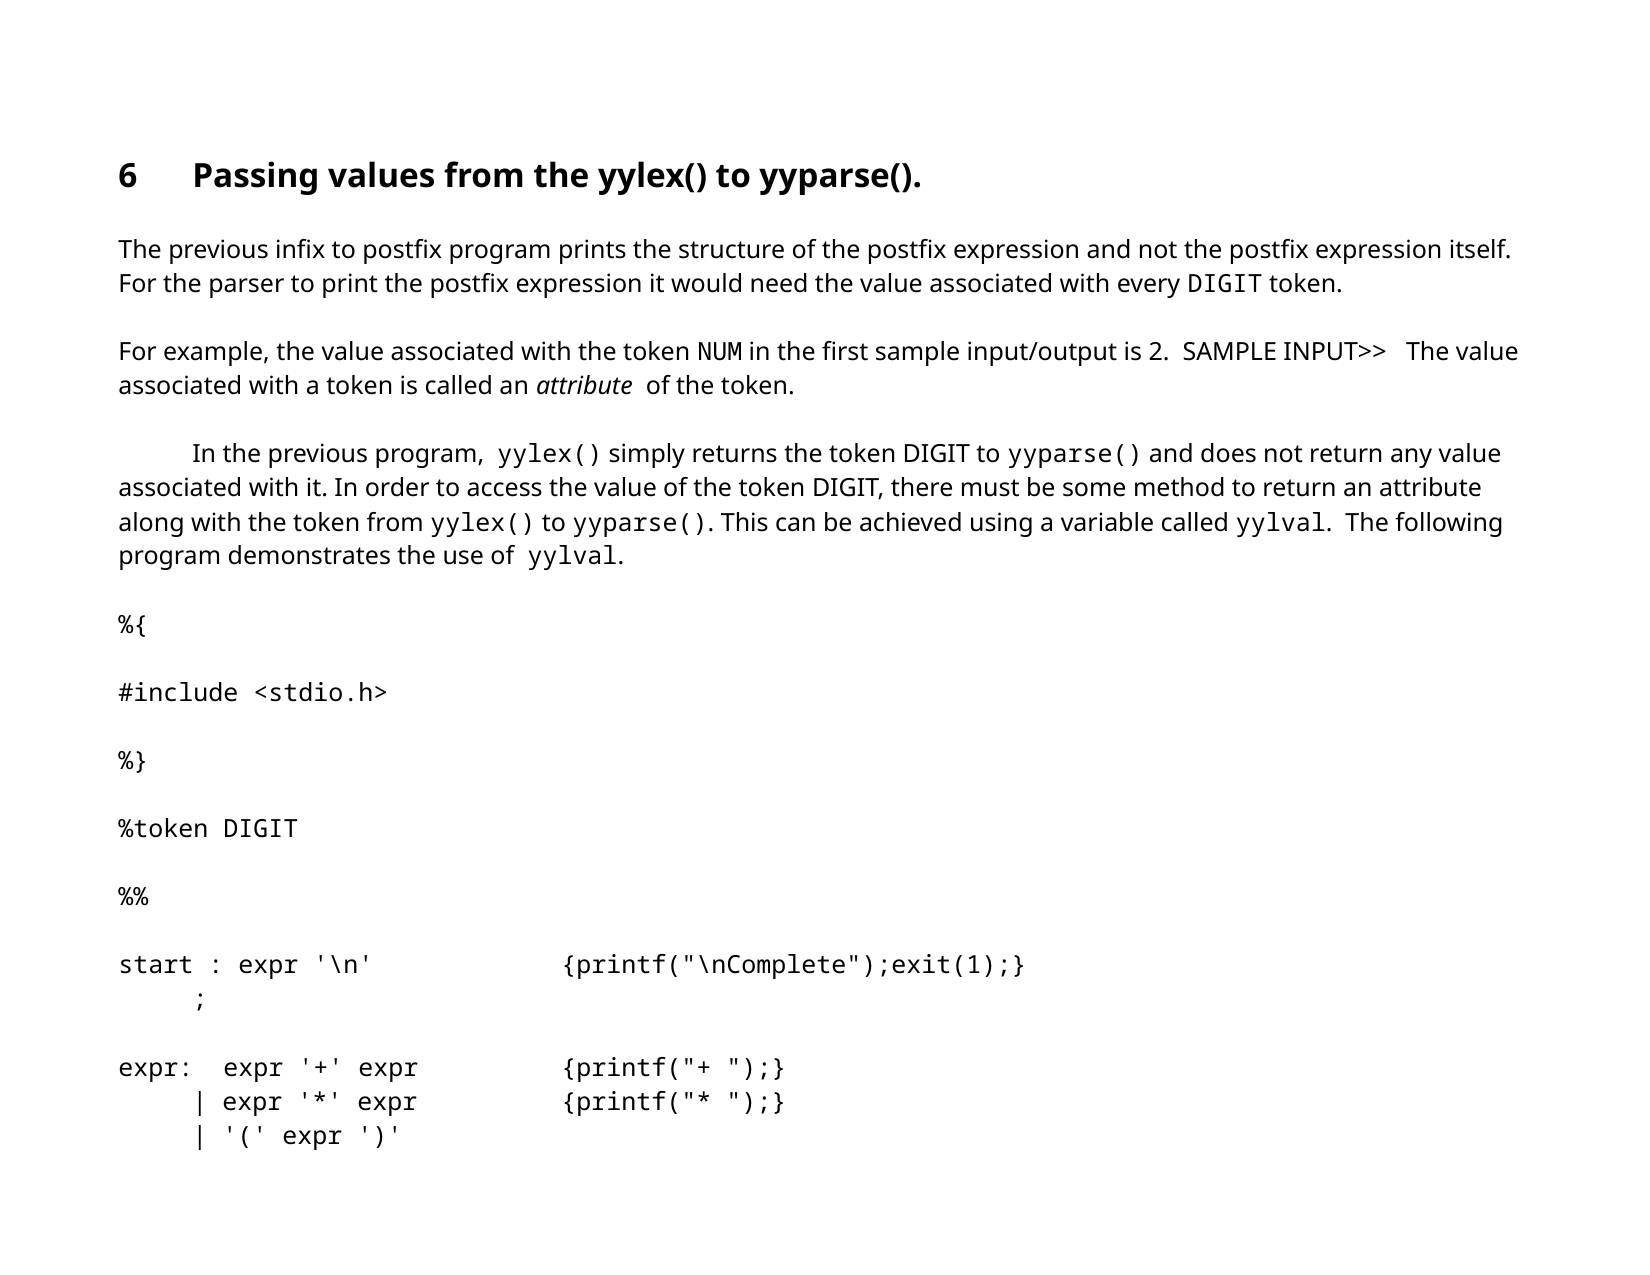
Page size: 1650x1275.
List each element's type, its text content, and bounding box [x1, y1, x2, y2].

text %{ [118, 606, 1532, 640]
text start : expr '\n' {printf("\nComplete");exit(1);} [118, 947, 1532, 981]
text The previous infix to postfix program prints the structure of the postfix expression and not the postfix expression itself. For the parser to print the postfix expression it would need the value associated with every DIGIT token. [118, 232, 1532, 300]
text %% [118, 879, 1532, 913]
text expr: expr '+' expr {printf("+ ");} [118, 1049, 1532, 1083]
text %} [118, 743, 1532, 777]
text For example, the value associated with the token NUM in the first sample input/output is 2. SAMPLE INPUT>> The value associated with a token is called an attribute of the token. [118, 334, 1532, 402]
text 6 Passing values from the yylex() to yyparse(). [118, 152, 1532, 198]
text | expr '*' expr {printf("* ");} [118, 1083, 1532, 1117]
text #include <stdio.h> [118, 674, 1532, 708]
text %token DIGIT [118, 811, 1532, 845]
text In the previous program, yylex() simply returns the token DIGIT to yyparse() and does not return any value associated with it. In order to access the value of the token DIGIT, there must be some method to return an attribute along with the token from yylex() to yyparse(). This can be achieved using a variable called yylval. The following program demonstrates the use of yylval. [118, 436, 1532, 572]
text | '(' expr ')' [118, 1117, 1532, 1151]
text ; [118, 981, 1532, 1015]
